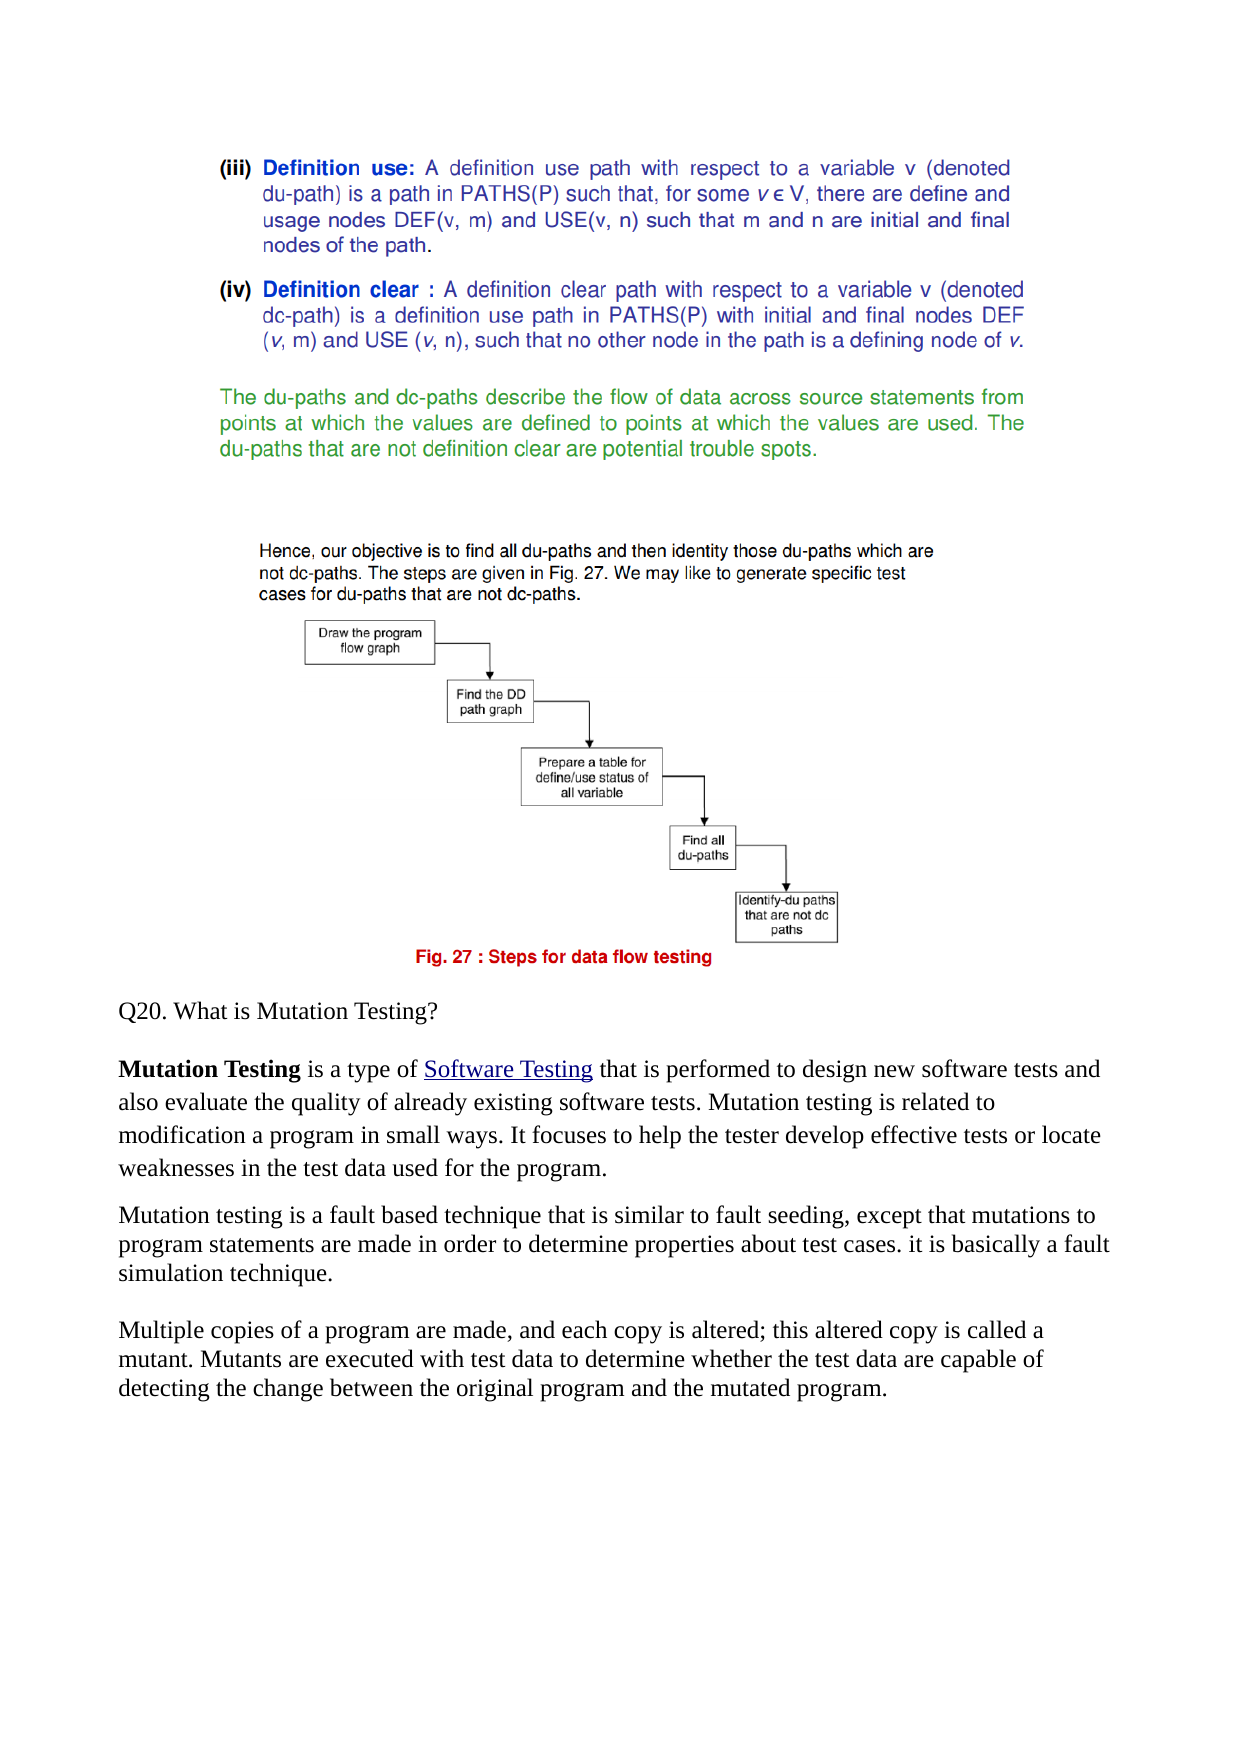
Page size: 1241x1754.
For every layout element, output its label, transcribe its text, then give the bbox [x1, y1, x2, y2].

text Mutation testing is a fault based technique that is similar to fault seeding, except that mutations to program statements are made in order to determine properties about test cases. it is basically a fault simulation technique. [118, 1201, 1122, 1287]
picture [208, 146, 1032, 479]
text Mutation Testing is a type of Software Testing that is performed to design new software tests and also evaluate the quality of already existing software tests. Mutation testing is related to modification a program in small ways. It focuses to help the tester develop effective tests or locate weaknesses in the test data used for the program. [118, 1054, 1122, 1182]
text Q20. What is Mutation Testing? [118, 996, 1122, 1025]
picture [247, 538, 937, 967]
text Multiple copies of a program are made, and each copy is altered; this altered copy is called a mutant. Mutants are executed with test data to determine whether the test data are capable of detecting the change between the original program and the mutated program. [118, 1316, 1122, 1402]
